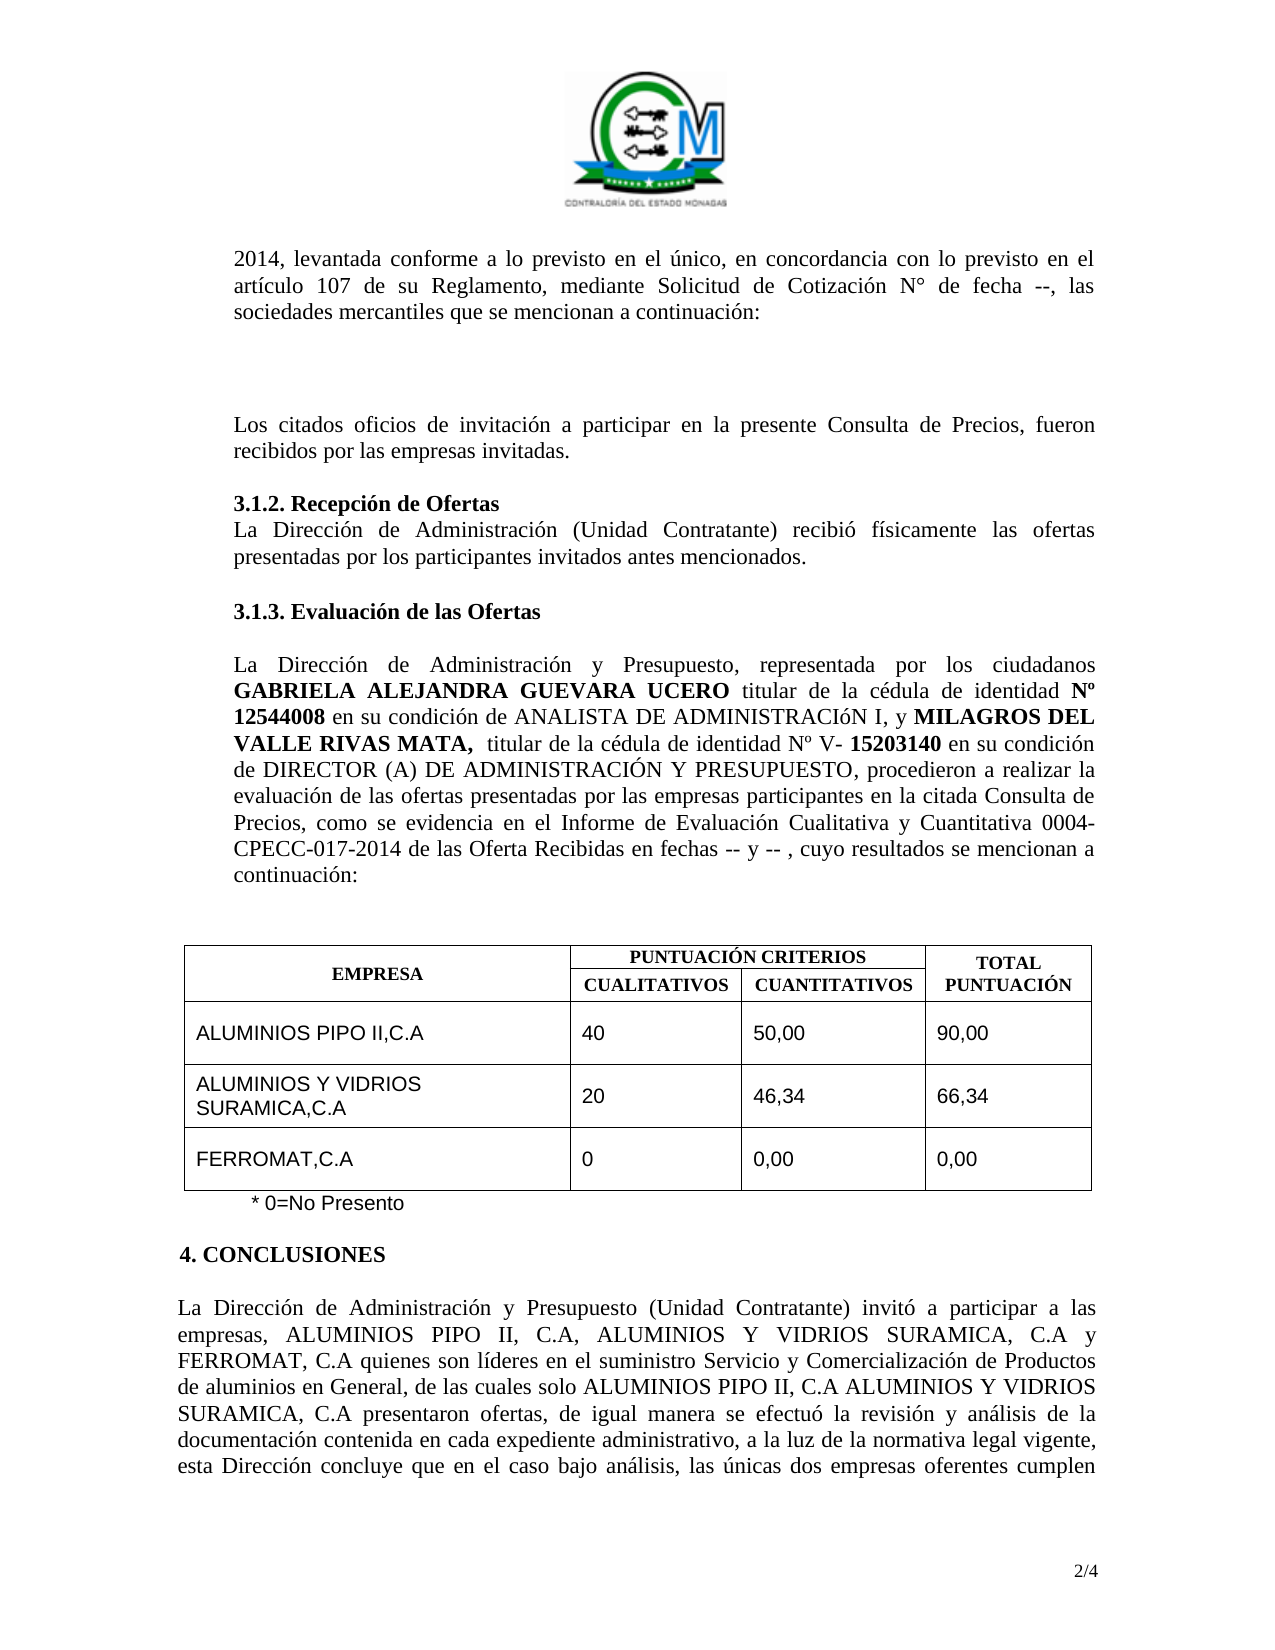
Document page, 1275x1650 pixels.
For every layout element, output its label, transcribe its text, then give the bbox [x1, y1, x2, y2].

text * 0=No Presento [251, 1191, 1098, 1215]
table_header TOTAL PUNTUACIÓN [926, 946, 1091, 1001]
table_cell CUALITATIVOS [571, 969, 741, 1001]
table_cell 0,00 [926, 1128, 1091, 1190]
table_header PUNTUACIÓN CRITERIOS [571, 946, 925, 968]
table_cell 0,00 [742, 1128, 925, 1190]
picture [562, 69, 730, 210]
text Los citados oficios de invitación a participar en la presente Consulta de Precios, fueron recibidos por las empresas invitadas. [233, 411, 1096, 464]
table_cell ALUMINIOS Y VIDRIOS SURAMICA,C.A [185, 1065, 570, 1127]
table_cell 46,34 [742, 1065, 925, 1127]
text 3.1.3. Evaluación de las Ofertas [233, 598, 1095, 624]
table_cell ALUMINIOS PIPO II,C.A [185, 1002, 570, 1064]
table_cell 0 [571, 1128, 741, 1190]
text 3.1.2. Recepción de Ofertas [233, 490, 1096, 516]
table_cell 90,00 [926, 1002, 1091, 1064]
table_cell 20 [571, 1065, 741, 1127]
text 2014, levantada conforme a lo previsto en el único, en concordancia con lo previsto en el artículo 107 de su Reglamento, mediante Solicitud de Cotización N° de fecha --, las sociedades mercantiles que se mencionan a continuación: [233, 245, 1094, 324]
table_cell FERROMAT,C.A [185, 1128, 570, 1190]
text La Dirección de Administración (Unidad Contratante) recibió físicamente las ofertas presentadas por los participantes invitados antes mencionados. [233, 516, 1096, 569]
table_cell 50,00 [742, 1002, 925, 1064]
text La Dirección de Administración y Presupuesto (Unidad Contratante) invitó a participar a las empresas, ALUMINIOS PIPO II, C.A, ALUMINIOS Y VIDRIOS SURAMICA, C.A y FERROMAT, C.A quienes son líderes en el suministro Servicio y Comercialización de Productos de aluminios en General, de las cuales solo ALUMINIOS PIPO II, C.A ALUMINIOS Y VIDRIOS SURAMICA, C.A presentaron ofertas, de igual manera se efectuó la revisión y análisis de la documentación contenida en cada expediente administrativo, a la luz de la normativa legal vigente, esta Dirección concluye que en el caso bajo análisis, las únicas dos empresas oferentes cumplen [177, 1294, 1098, 1479]
table_cell 40 [571, 1002, 741, 1064]
text La Dirección de Administración y Presupuesto, representada por los ciudadanos GABRIELA ALEJANDRA GUEVARA UCERO titular de la cédula de identidad Nº 12544008 en su condición de ANALISTA DE ADMINISTRACIóN I, y MILAGROS DEL VALLE RIVAS MATA, titular de la cédula de identidad Nº V- 15203140 en su condición de DIRECTOR (A) DE ADMINISTRACIÓN Y PRESUPUESTO, procedieron a realizar la evaluación de las ofertas presentadas por las empresas participantes en la citada Consulta de Precios, como se evidencia en el Informe de Evaluación Cualitativa y Cuantitativa 0004-CPECC-017-2014 de las Oferta Recibidas en fechas -- y -- , cuyo resultados se mencionan a continuación: [233, 651, 1095, 888]
table_cell 66,34 [926, 1065, 1091, 1127]
table_header EMPRESA [185, 946, 570, 1001]
table_cell CUANTITATIVOS [742, 969, 925, 1001]
text 4. CONCLUSIONES [179, 1242, 1095, 1268]
